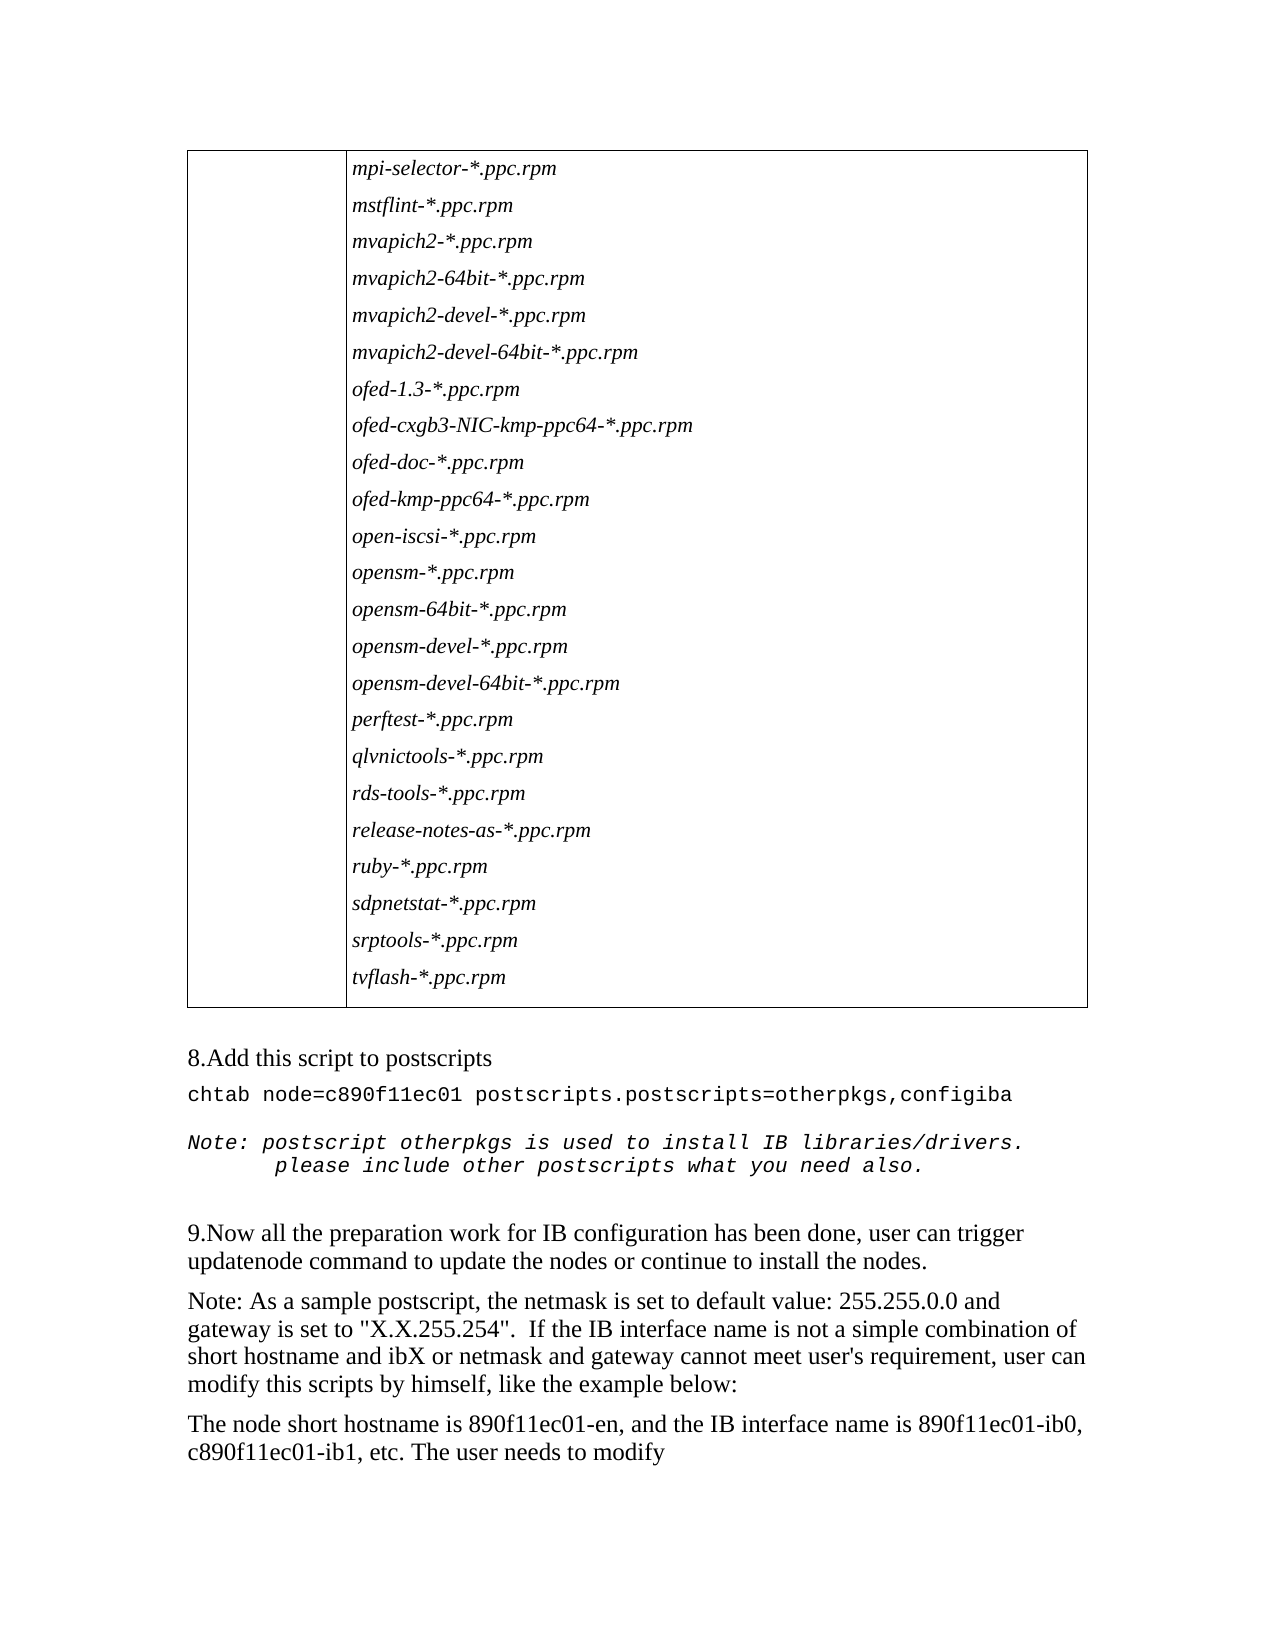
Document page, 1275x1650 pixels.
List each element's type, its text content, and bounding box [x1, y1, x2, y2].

list please include other postscripts what you need also. [187, 1155, 1087, 1179]
list Note: postscript otherpkgs is used to install IB libraries/drivers. [187, 1132, 1087, 1155]
list Add this script to postscripts [187, 1044, 1087, 1072]
text Note: As a sample postscript, the netmask is set to default value: 255.255.0.0 and gateway is set to "X.X.255.254". If the IB interface name is not a simple combination of short hostname and ibX or netmask and gateway cannot meet user's requirement, user can modify this scripts by himself, like the example below: [187, 1287, 1087, 1398]
table_cell mpi-selector-*.ppc.rpm mstflint-*.ppc.rpm mvapich2-*.ppc.rpm mvapich2-64bit-*.ppc.rpm mvapich2-devel-*.ppc.rpm mvapich2-devel-64bit-*.ppc.rpm ofed-1.3-*.ppc.rpm ofed-cxgb3-NIC-kmp-ppc64-*.ppc.rpm ofed-doc-*.ppc.rpm ofed-kmp-ppc64-*.ppc.rpm open-iscsi-*.ppc.rpm opensm-*.ppc.rpm opensm-64bit-*.ppc.rpm opensm-devel-*.ppc.rpm opensm-devel-64bit-*.ppc.rpm perftest-*.ppc.rpm qlvnictools-*.ppc.rpm rds-tools-*.ppc.rpm release-notes-as-*.ppc.rpm ruby-*.ppc.rpm sdpnetstat-*.ppc.rpm srptools-*.ppc.rpm tvflash-*.ppc.rpm [347, 151, 1087, 1007]
table_cell [188, 151, 346, 1007]
list Now all the preparation work for IB configuration has been done, user can trigger updatenode command to update the nodes or continue to install the nodes. [187, 1219, 1087, 1274]
list chtab node=c890f11ec01 postscripts.postscripts=otherpkgs,configiba [187, 1084, 1087, 1108]
text The node short hostname is 890f11ec01-en, and the IB interface name is 890f11ec01-ib0, c890f11ec01-ib1, etc. The user needs to modify [187, 1410, 1087, 1466]
